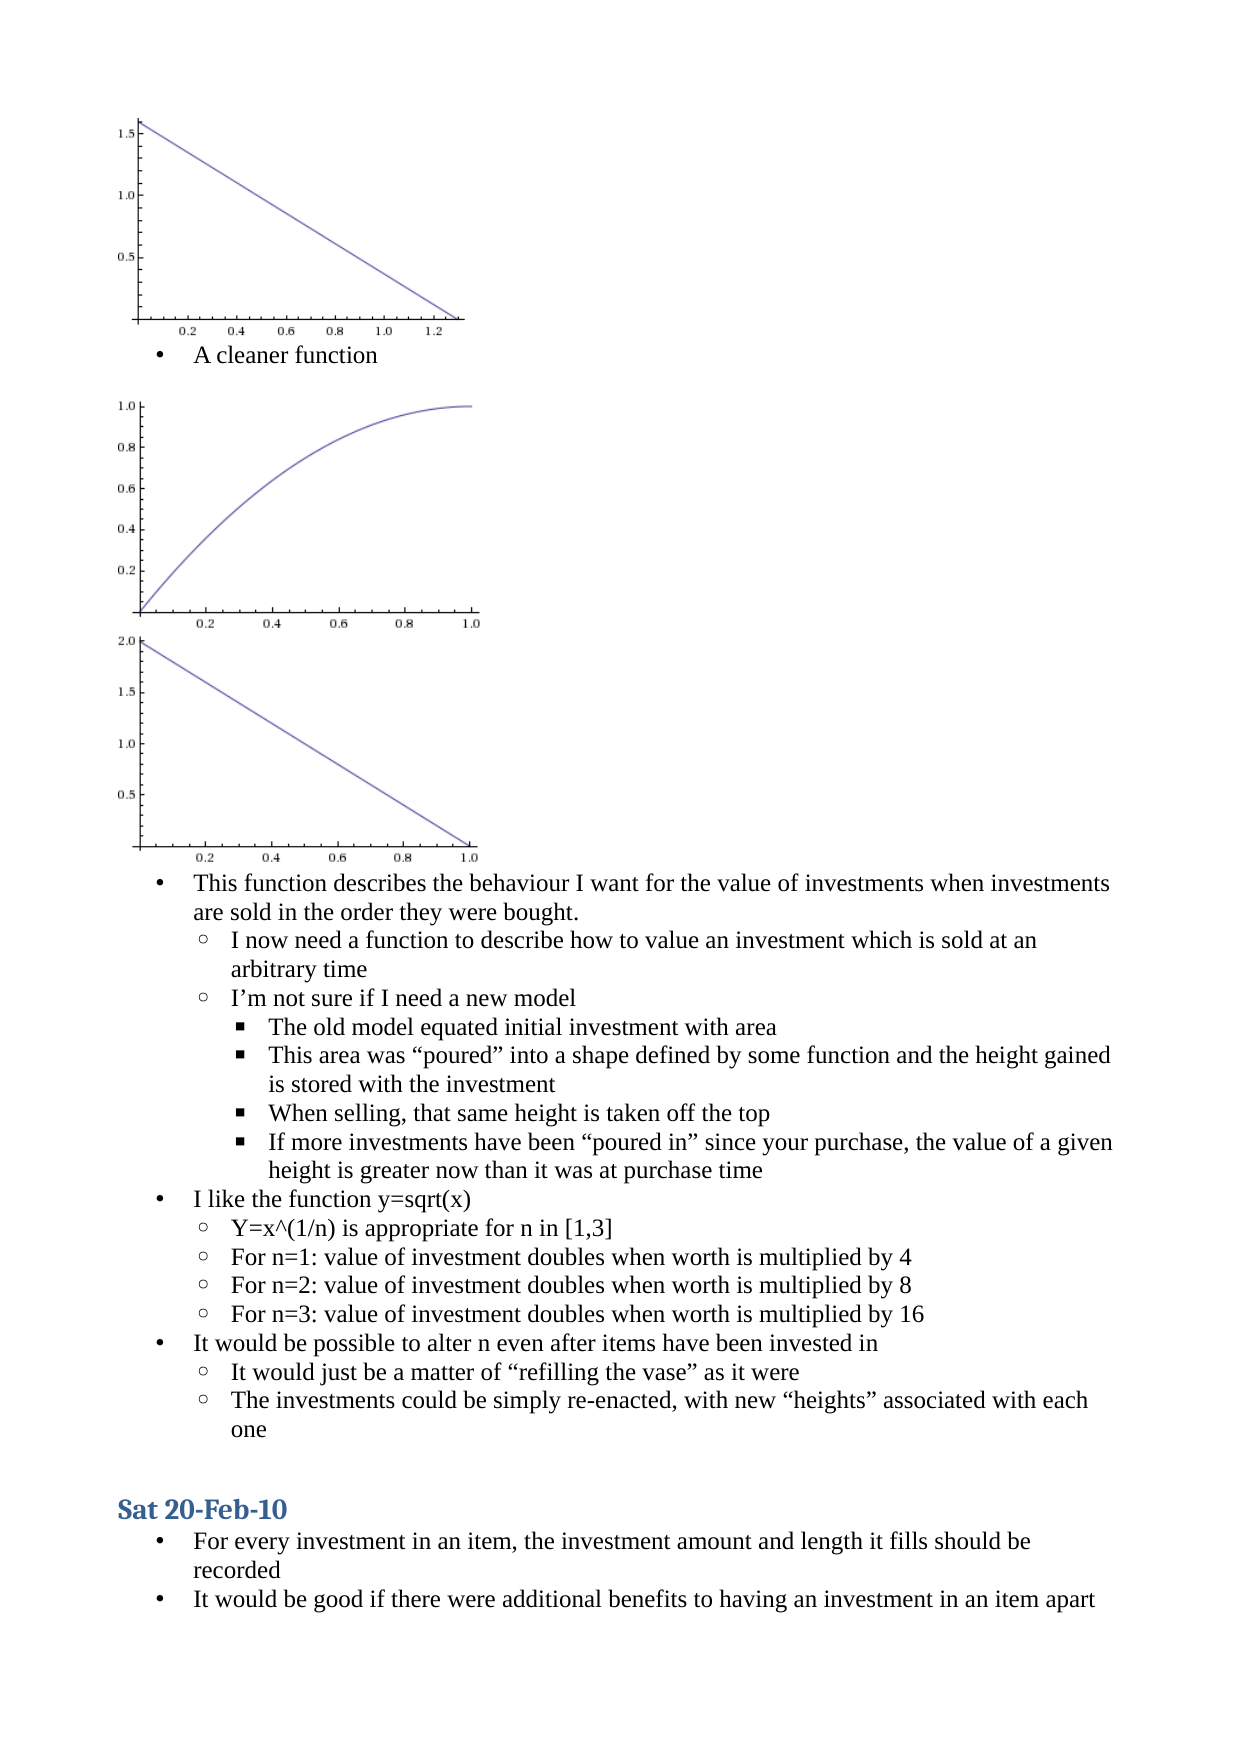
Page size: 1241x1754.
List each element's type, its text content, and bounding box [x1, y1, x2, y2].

list It would be possible to alter n even after items have been invested in [156, 1328, 1122, 1357]
list A cleaner function [156, 340, 1122, 369]
subtitle Sat 20-Feb-10 [118, 1493, 1122, 1526]
list For n=2: value of investment doubles when worth is multiplied by 8 [193, 1270, 1122, 1299]
list This function describes the behaviour I want for the value of investments when investments are sold in the order they were bought. [156, 868, 1122, 925]
list For n=1: value of investment doubles when worth is multiplied by 4 [193, 1242, 1122, 1270]
list I like the function y=sqrt(x) [156, 1184, 1122, 1213]
list This area was “poured” into a shape defined by some function and the height gained is stored with the investment [231, 1040, 1122, 1098]
picture [118, 398, 482, 868]
list For n=3: value of investment doubles when worth is multiplied by 16 [193, 1299, 1122, 1328]
list It would be good if there were additional benefits to having an investment in an item apart [156, 1584, 1122, 1613]
list For every investment in an item, the investment amount and length it fills should be recorded [156, 1526, 1122, 1584]
list When selling, that same height is taken off the top [231, 1098, 1122, 1127]
list Y=x^(1/n) is appropriate for n in [1,3] [193, 1213, 1122, 1242]
list It would just be a matter of “refilling the vase” as it were [193, 1357, 1122, 1385]
picture [118, 118, 466, 341]
list I now need a function to describe how to value an investment which is sold at an arbitrary time [193, 925, 1122, 983]
list The investments could be simply re-enacted, with new “heights” associated with each one [193, 1385, 1122, 1443]
list The old model equated initial investment with area [231, 1012, 1122, 1040]
list If more investments have been “poured in” since your purchase, the value of a given height is greater now than it was at purchase time [231, 1127, 1122, 1184]
list I’m not sure if I need a new model [193, 983, 1122, 1012]
